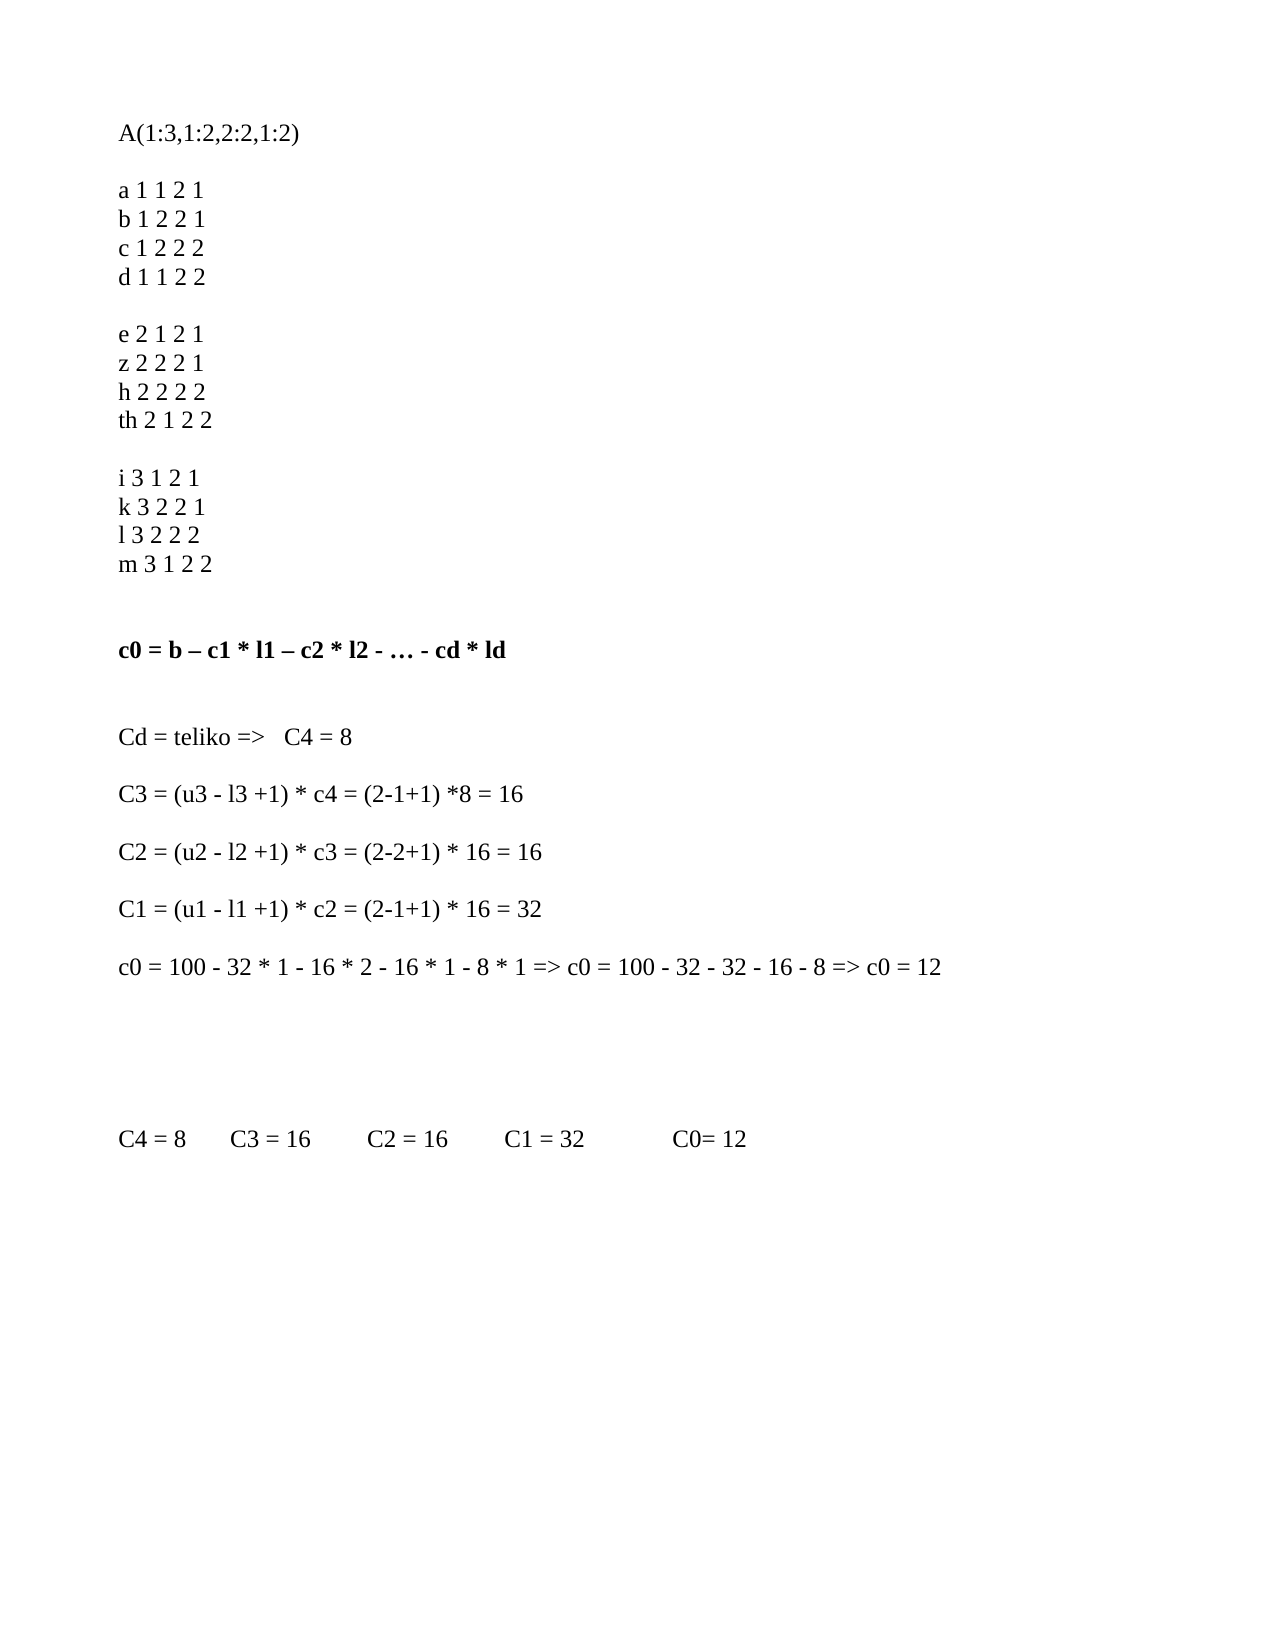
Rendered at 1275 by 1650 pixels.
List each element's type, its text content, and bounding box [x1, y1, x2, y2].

text z 2 2 2 1 [118, 348, 1157, 377]
text Cd = teliko => C4 = 8 [118, 722, 1157, 751]
text l 3 2 2 2 [118, 521, 1157, 549]
text h 2 2 2 2 [118, 377, 1157, 406]
text k 3 2 2 1 [118, 492, 1157, 521]
text a 1 1 2 1 [118, 176, 1157, 204]
text th 2 1 2 2 [118, 406, 1157, 434]
text b 1 2 2 1 [118, 204, 1157, 233]
text c0 = 100 - 32 * 1 - 16 * 2 - 16 * 1 - 8 * 1 => c0 = 100 - 32 - 32 - 16 - 8 => c0 = 12 [118, 952, 1157, 981]
text C1 = (u1 - l1 +1) * c2 = (2-1+1) * 16 = 32 [118, 894, 1157, 923]
text c 1 2 2 2 [118, 233, 1157, 262]
text C2 = (u2 - l2 +1) * c3 = (2-2+1) * 16 = 16 [118, 837, 1157, 866]
text c0 = b – c1 * l1 – c2 * l2 - … - cd * ld [118, 636, 1157, 664]
text m 3 1 2 2 [118, 549, 1157, 578]
text Α(1:3,1:2,2:2,1:2) [118, 118, 1157, 147]
text i 3 1 2 1 [118, 463, 1157, 492]
text C4 = 8 C3 = 16 C2 = 16 C1 = 32 C0= 12 [118, 1124, 1157, 1153]
text d 1 1 2 2 [118, 262, 1157, 291]
text e 2 1 2 1 [118, 319, 1157, 348]
text C3 = (u3 - l3 +1) * c4 = (2-1+1) *8 = 16 [118, 779, 1157, 808]
